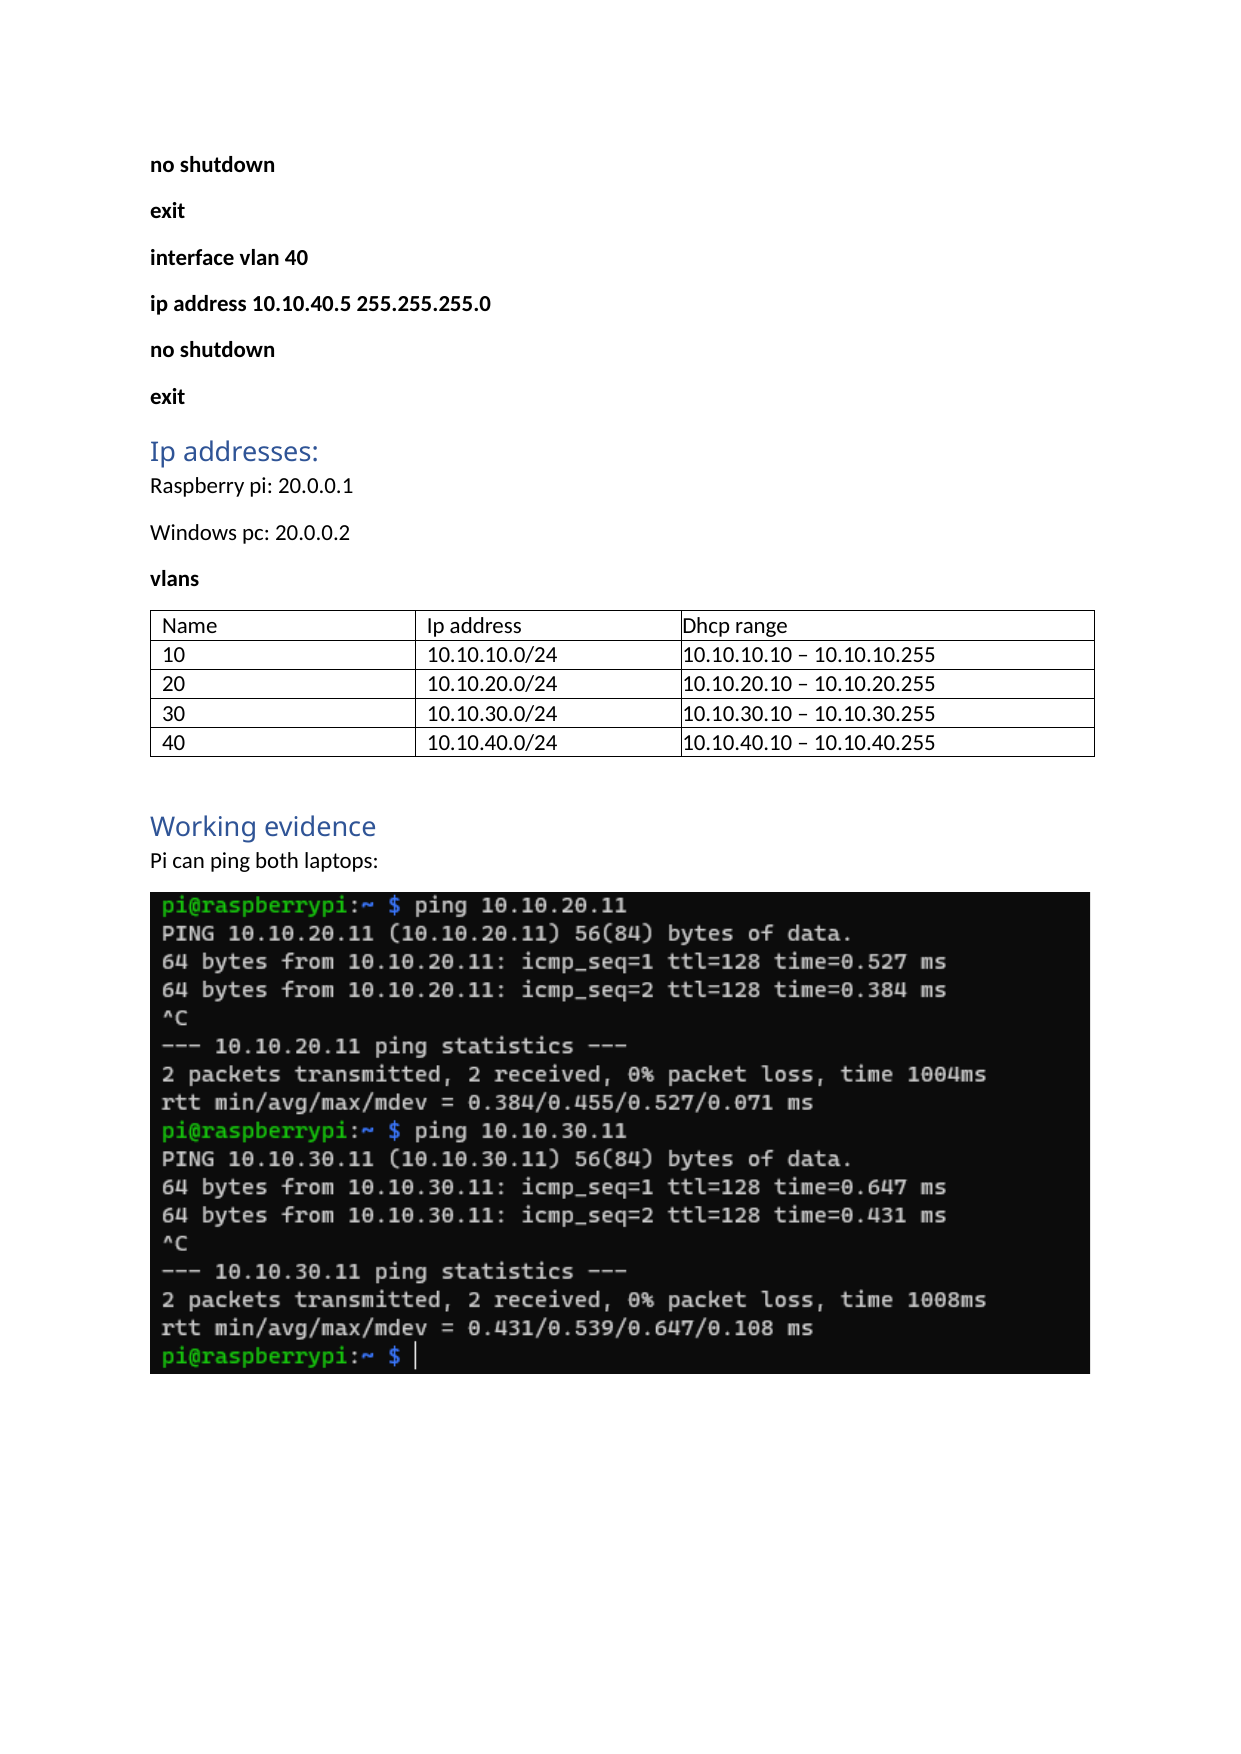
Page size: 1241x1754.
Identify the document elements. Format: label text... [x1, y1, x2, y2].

text no shutdown [150, 335, 1090, 363]
text vlans [150, 564, 1090, 592]
table_cell 10.10.20.0/24 [416, 670, 681, 698]
table_cell 30 [151, 699, 415, 727]
table_cell 10.10.10.0/24 [416, 641, 681, 668]
table_cell 20 [151, 670, 415, 698]
table_header Name [151, 611, 415, 639]
text Pi can ping both laptops: [150, 846, 1090, 874]
table_cell 10.10.10.10 – 10.10.10.255 [682, 641, 1094, 668]
text no shutdown [150, 150, 1090, 178]
text Raspberry pi: 20.0.0.1 [150, 471, 1090, 499]
text exit [150, 382, 1090, 410]
table_cell 10.10.30.10 – 10.10.30.255 [682, 699, 1094, 727]
text ip address 10.10.40.5 255.255.255.0 [150, 289, 1090, 317]
subtitle Ip addresses: [150, 432, 1090, 469]
text exit [150, 196, 1090, 224]
table_cell 10.10.30.0/24 [416, 699, 681, 727]
subtitle Working evidence [150, 807, 1090, 844]
table_header Ip address [416, 611, 681, 639]
table_cell 10 [151, 641, 415, 668]
text interface vlan 40 [150, 243, 1090, 271]
table_cell 10.10.40.10 – 10.10.40.255 [682, 728, 1094, 756]
table_cell 40 [151, 728, 415, 756]
table_cell 10.10.40.0/24 [416, 728, 681, 756]
text Windows pc: 20.0.0.2 [150, 518, 1090, 546]
table_header Dhcp range [682, 611, 1094, 639]
table_cell 10.10.20.10 – 10.10.20.255 [682, 670, 1094, 698]
